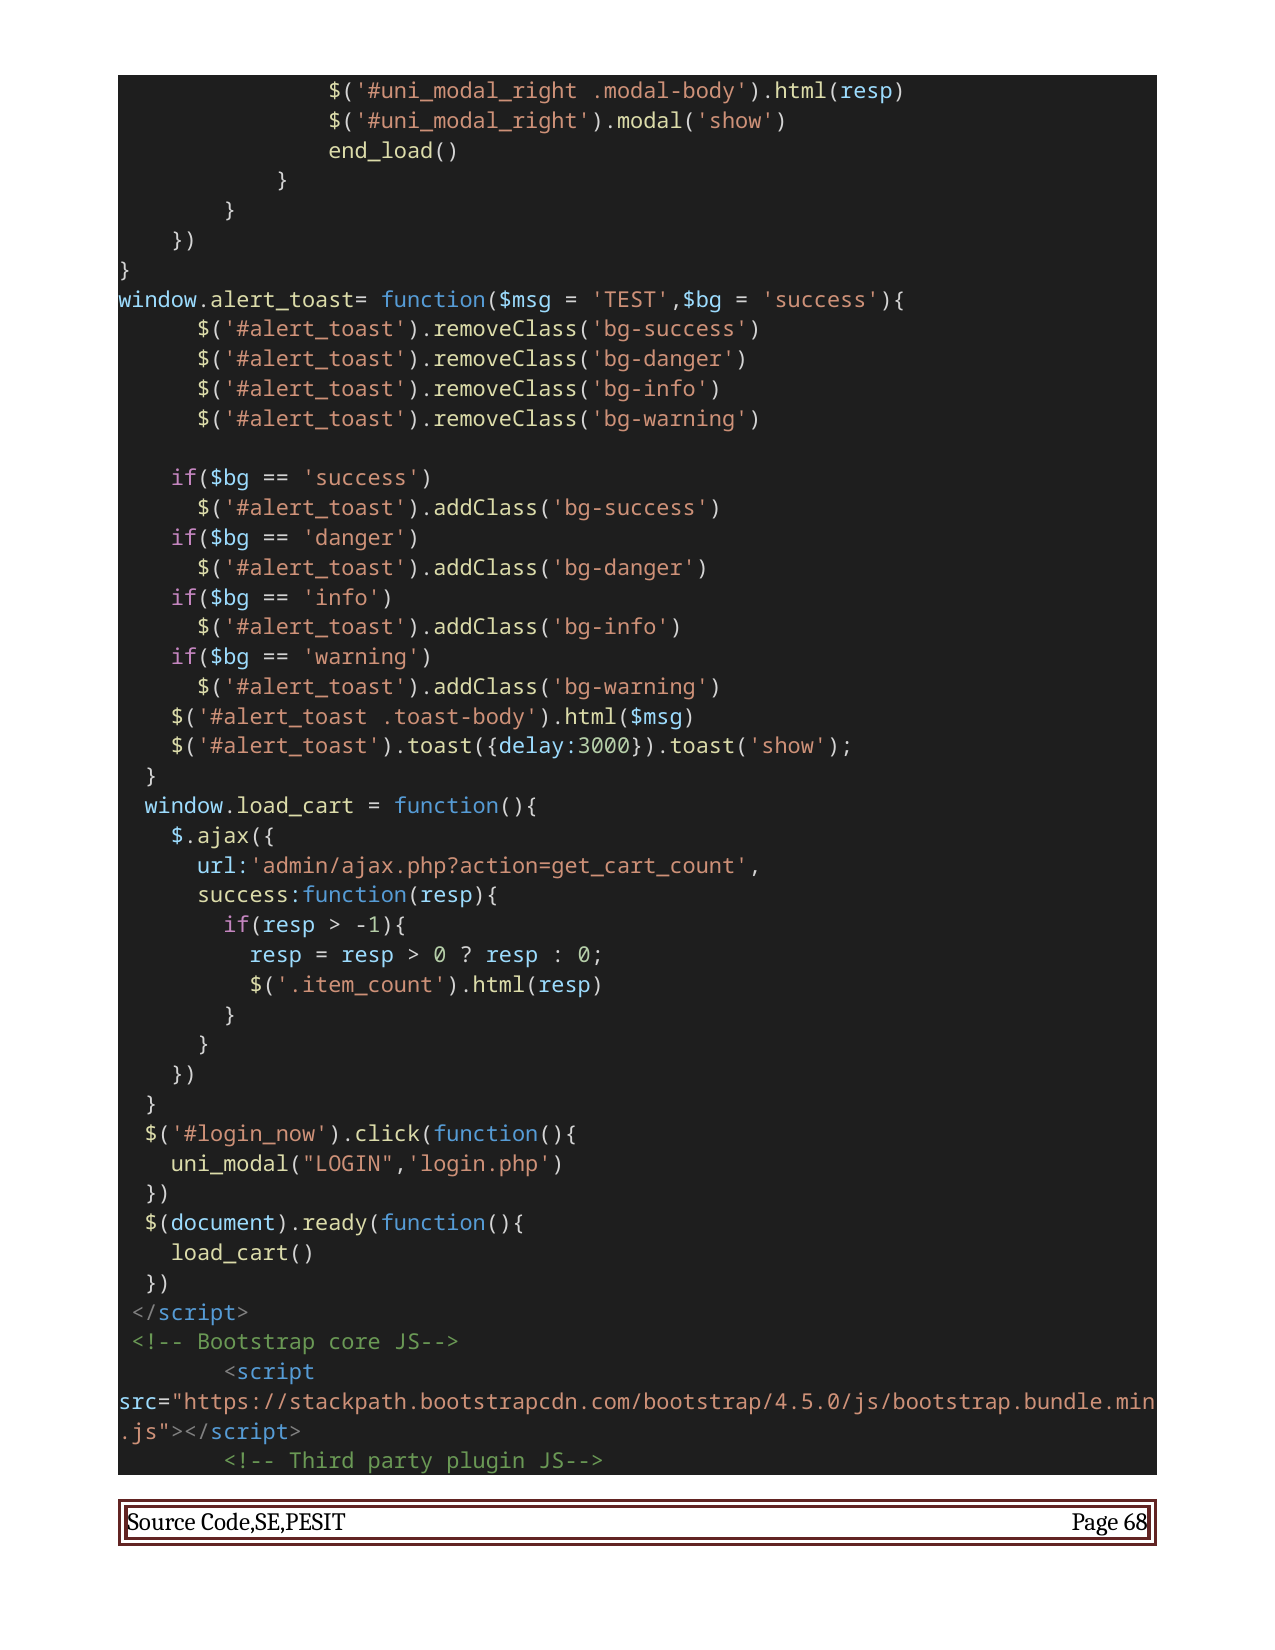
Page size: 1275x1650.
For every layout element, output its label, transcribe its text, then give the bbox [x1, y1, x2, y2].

text window.alert_toast= function($msg = 'TEST',$bg = 'success'){ [118, 283, 1157, 313]
text }) [118, 1058, 1157, 1088]
text $('#alert_toast').addClass('bg-danger') [118, 552, 1157, 581]
text $('#alert_toast').addClass('bg-info') [118, 611, 1157, 641]
text }) [118, 1267, 1157, 1296]
text <!-- Bootstrap core JS--> [118, 1326, 1157, 1356]
text <script src="https://stackpath.bootstrapcdn.com/bootstrap/4.5.0/js/bootstrap.bundle.min.js"></script> [118, 1356, 1157, 1445]
text $('#alert_toast').removeClass('bg-warning') [118, 403, 1157, 432]
text load_cart() [118, 1237, 1157, 1267]
text $('#alert_toast .toast-body').html($msg) [118, 701, 1157, 730]
text $.ajax({ [118, 820, 1157, 849]
text </script> [118, 1296, 1157, 1326]
text $('#uni_modal_right').modal('show') [118, 105, 1157, 134]
text if($bg == 'info') [118, 581, 1157, 611]
text }) [118, 224, 1157, 254]
text $('#alert_toast').addClass('bg-success') [118, 492, 1157, 522]
text $('.item_count').html(resp) [118, 969, 1157, 998]
text $('#alert_toast').toast({delay:3000}).toast('show'); [118, 730, 1157, 760]
text url:'admin/ajax.php?action=get_cart_count', [118, 849, 1157, 879]
text <!-- Third party plugin JS--> [118, 1445, 1157, 1475]
text } [118, 1088, 1157, 1118]
text $(document).ready(function(){ [118, 1207, 1157, 1237]
text }) [118, 1177, 1157, 1207]
text $('#alert_toast').removeClass('bg-info') [118, 373, 1157, 403]
text success:function(resp){ [118, 879, 1157, 909]
text } [118, 164, 1157, 194]
text } [118, 1028, 1157, 1058]
text $('#login_now').click(function(){ [118, 1118, 1157, 1147]
text $('#uni_modal_right .modal-body').html(resp) [118, 75, 1157, 105]
text uni_modal("LOGIN",'login.php') [118, 1147, 1157, 1177]
text if(resp > -1){ [118, 909, 1157, 939]
text $('#alert_toast').removeClass('bg-danger') [118, 343, 1157, 373]
text if($bg == 'success') [118, 462, 1157, 492]
text } [118, 998, 1157, 1028]
text } [118, 760, 1157, 790]
text if($bg == 'warning') [118, 641, 1157, 671]
text resp = resp > 0 ? resp : 0; [118, 939, 1157, 969]
text if($bg == 'danger') [118, 522, 1157, 552]
text end_load() [118, 134, 1157, 164]
text } [118, 194, 1157, 224]
text window.load_cart = function(){ [118, 790, 1157, 820]
text $('#alert_toast').removeClass('bg-success') [118, 313, 1157, 343]
text $('#alert_toast').addClass('bg-warning') [118, 671, 1157, 701]
text } [118, 254, 1157, 283]
